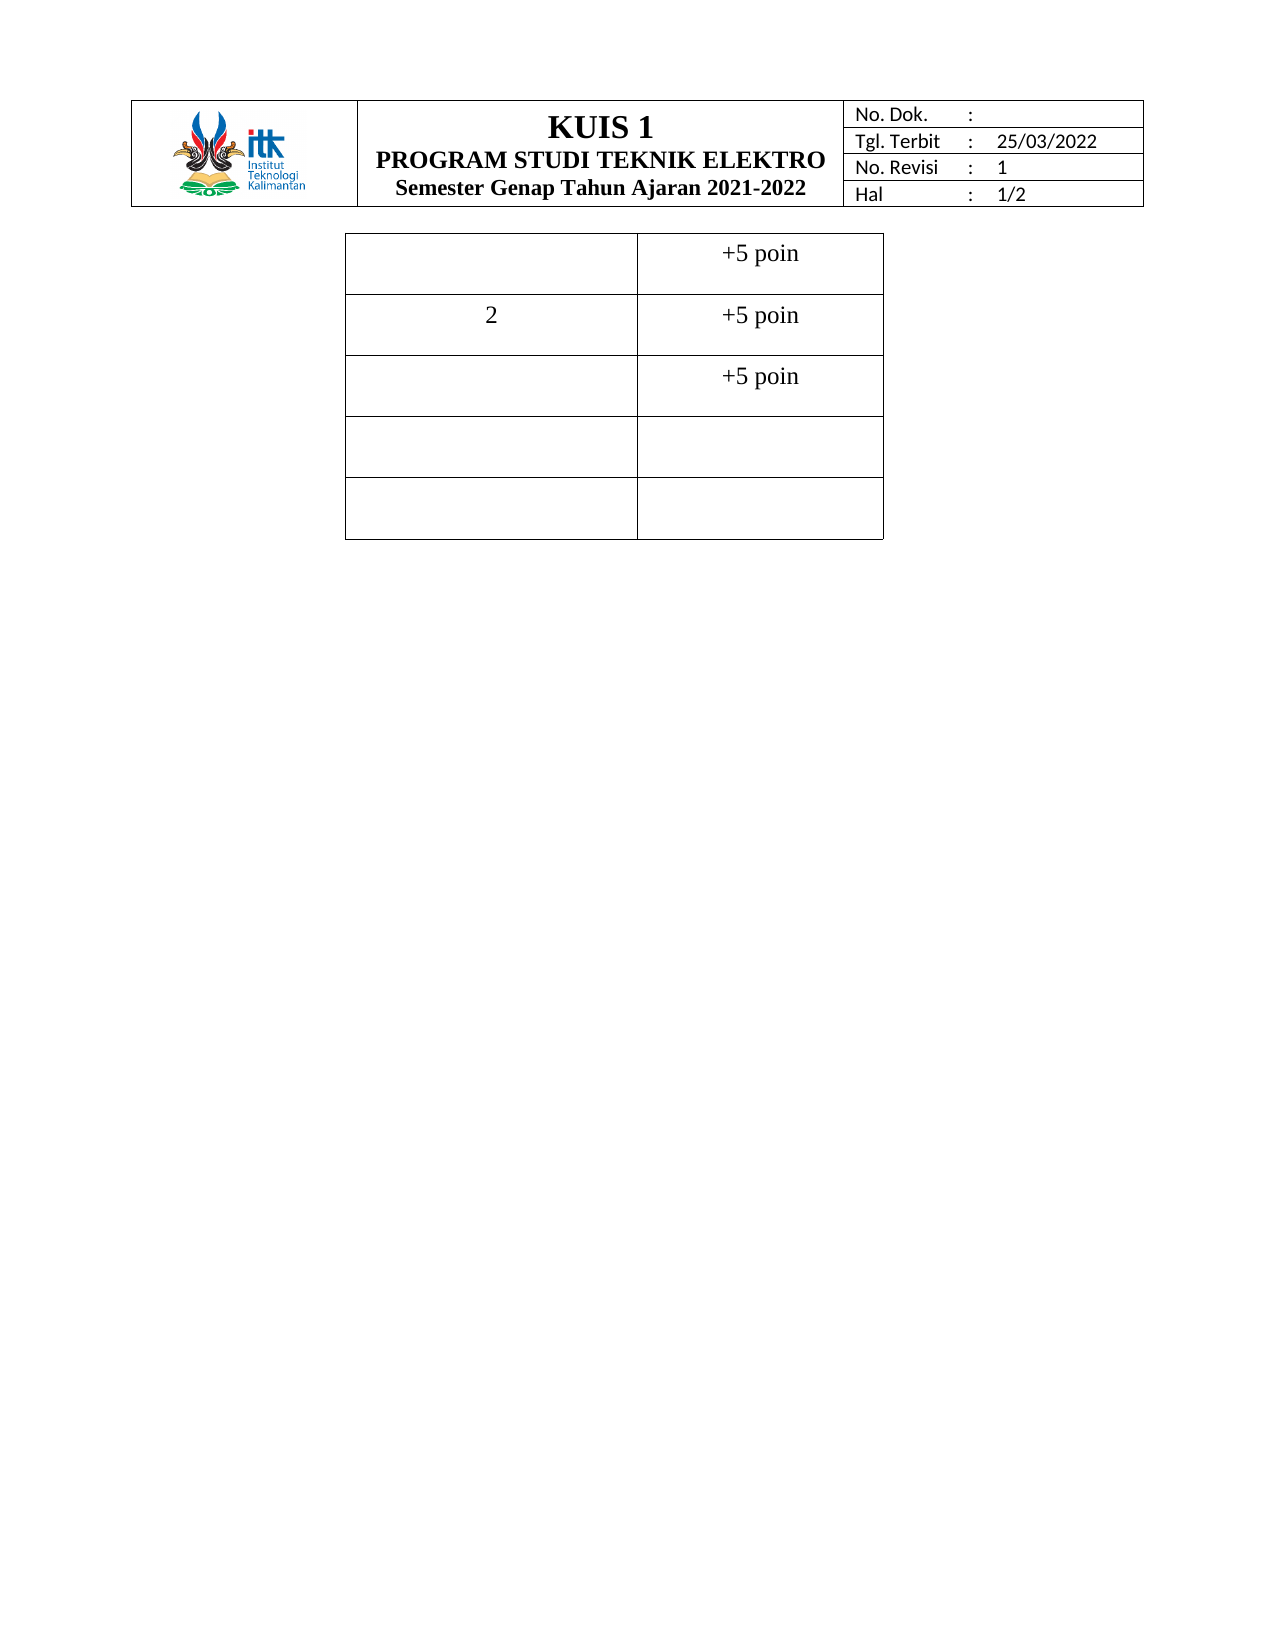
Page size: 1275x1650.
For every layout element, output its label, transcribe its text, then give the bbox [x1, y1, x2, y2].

table_cell [346, 356, 637, 416]
table_cell +5 poin [638, 295, 883, 355]
table_cell [638, 417, 883, 477]
table_cell [346, 478, 637, 538]
picture [170, 109, 308, 199]
table_cell +5 poin [638, 356, 883, 416]
table_cell [638, 478, 883, 538]
table_cell [346, 234, 637, 294]
table_cell [346, 417, 637, 477]
table_cell +5 poin [638, 234, 883, 294]
table_cell 2 [346, 295, 637, 355]
